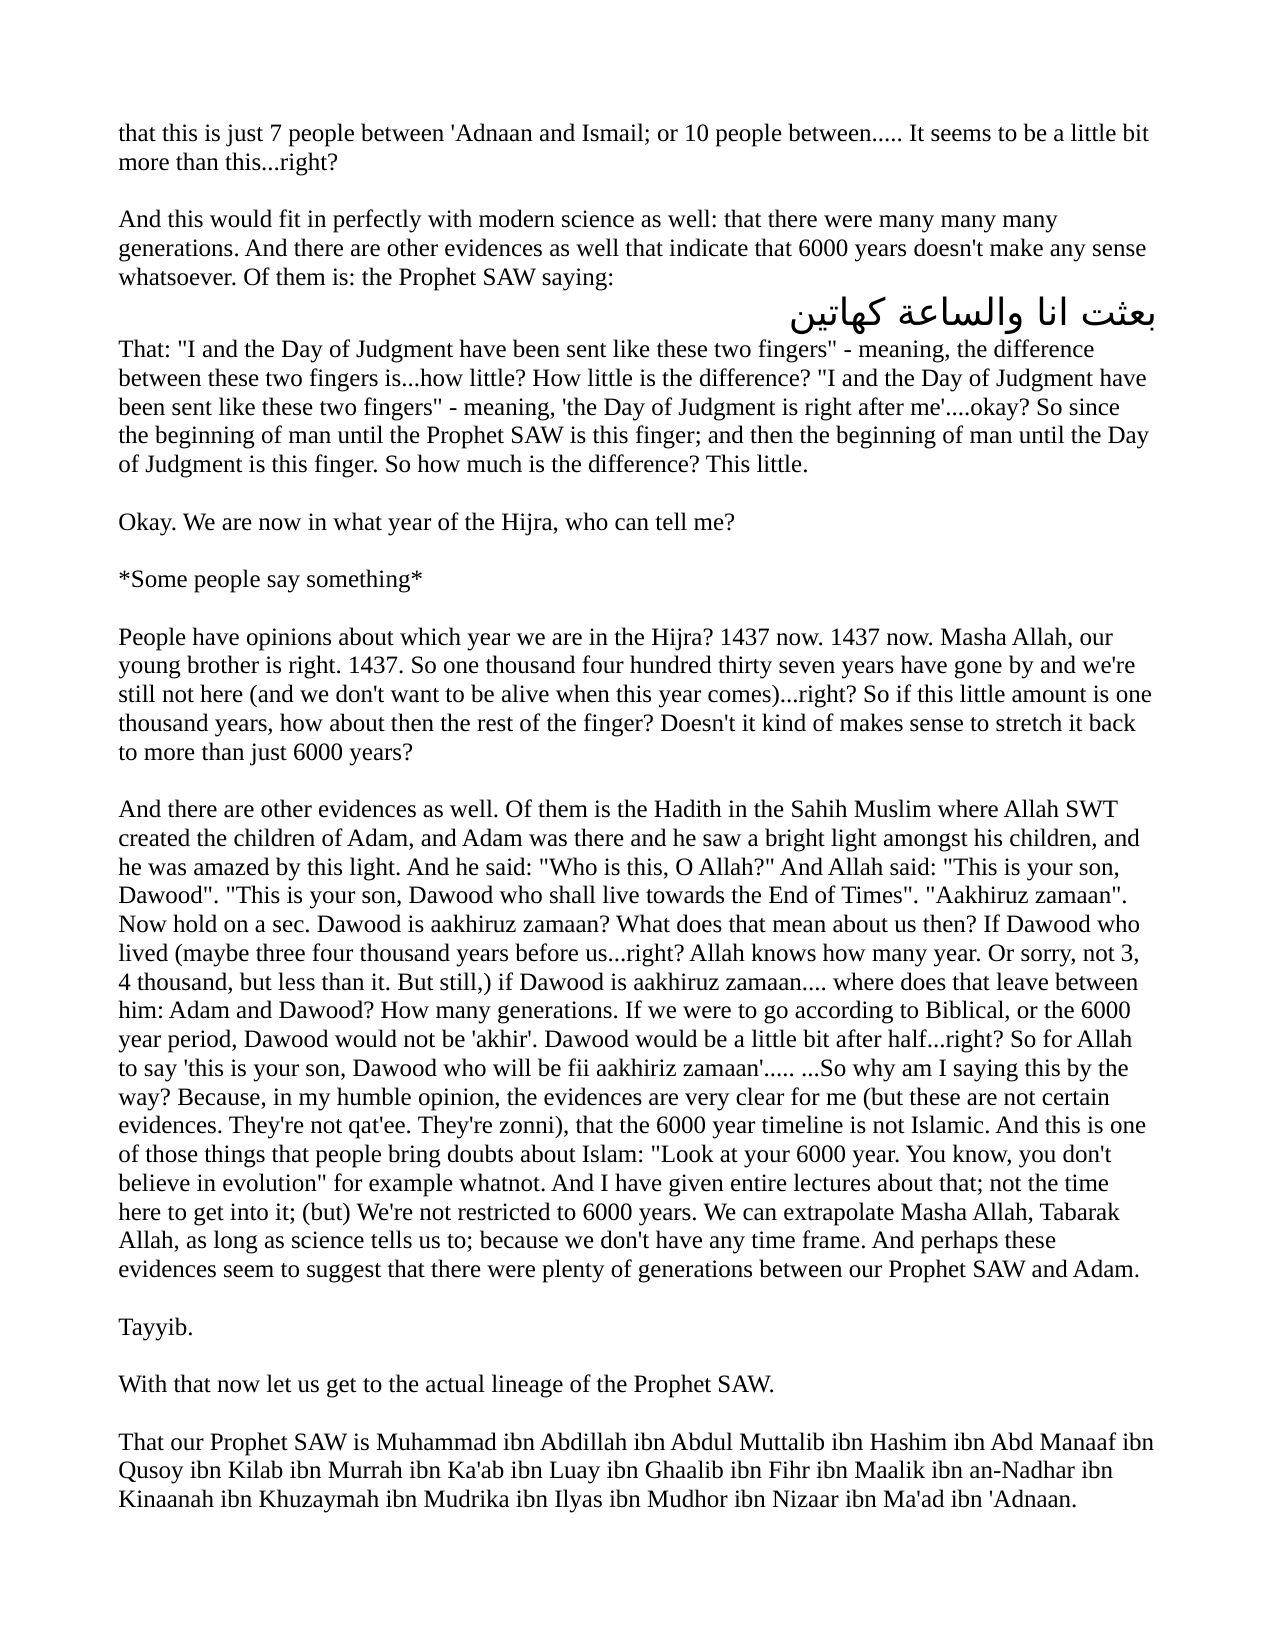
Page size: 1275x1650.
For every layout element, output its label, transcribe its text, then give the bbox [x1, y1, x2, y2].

text That: "I and the Day of Judgment have been sent like these two fingers" - meaning, the difference between these two fingers is...how little? How little is the difference? "I and the Day of Judgment have been sent like these two fingers" - meaning, 'the Day of Judgment is right after me'....okay? So since the beginning of man until the Prophet SAW is this finger; and then the beginning of man until the Day of Judgment is this finger. So how much is the difference? This little. Okay. We are now in what year of the Hijra, who can tell me? *Some people say something* People have opinions about which year we are in the Hijra? 1437 now. 1437 now. Masha Allah, our young brother is right. 1437. So one thousand four hundred thirty seven years have gone by and we're still not here (and we don't want to be alive when this year comes)...right? So if this little amount is one thousand years, how about then the rest of the finger? Doesn't it kind of makes sense to stretch it back to more than just 6000 years? And there are other evidences as well. Of them is the Hadith in the Sahih Muslim where Allah SWT created the children of Adam, and Adam was there and he saw a bright light amongst his children, and he was amazed by this light. And he said: "Who is this, O Allah?" And Allah said: "This is your son, Dawood". "This is your son, Dawood who shall live towards the End of Times". "Aakhiruz zamaan". Now hold on a sec. Dawood is aakhiruz zamaan? What does that mean about us then? If Dawood who lived (maybe three four thousand years before us...right? Allah knows how many year. Or sorry, not 3, 4 thousand, but less than it. But still,) if Dawood is aakhiruz zamaan.... where does that leave between him: Adam and Dawood? How many generations. If we were to go according to Biblical, or the 6000 year period, Dawood would not be 'akhir'. Dawood would be a little bit after half...right? So for Allah to say 'this is your son, Dawood who will be fii aakhiriz zamaan'..... ...So why am I saying this by the way? Because, in my humble opinion, the evidences are very clear for me (but these are not certain evidences. They're not qat'ee. They're zonni), that the 6000 year timeline is not Islamic. And this is one of those things that people bring doubts about Islam: "Look at your 6000 year. You know, you don't believe in evolution" for example whatnot. And I have given entire lectures about that; not the time here to get into it; (but) We're not restricted to 6000 years. We can extrapolate Masha Allah, Tabarak Allah, as long as science tells us to; because we don't have any time frame. And perhaps these evidences seem to suggest that there were plenty of generations between our Prophet SAW and Adam. Tayyib. With that now let us get to the actual lineage of the Prophet SAW. That our Prophet SAW is Muhammad ibn Abdillah ibn Abdul Muttalib ibn Hashim ibn Abd Manaaf ibn Qusoy ibn Kilab ibn Murrah ibn Ka'ab ibn Luay ibn Ghaalib ibn Fihr ibn Maalik ibn an-Nadhar ibn Kinaanah ibn Khuzaymah ibn Mudrika ibn Ilyas ibn Mudhor ibn Nizaar ibn Ma'ad ibn 'Adnaan. [118, 334, 1157, 1513]
text And there were kathiiiir, maaany generations between them. So, it is as if (now, the Hadith is slightly weak; if we say it's authentic, for historical reasons; meaning- when it comes to history, we can be a little bit lax and accept incidents; but it's not authentic as a saying of Prophet SAW; but it makes sense to be honest). Allah says in the Qur'an: وَقُرُونًا بَيْنَ ذَلِكَ كَثِيرًا There were MANY generations between. And Allah is mentioning past generations, past nations. And Allah says there were many generations between them. If Allah is saying "many", in my humble opinion, this is not 10, 15, 20. For Allah to use the word "kathiir", (in my opinion) it doesn't make sense that this is just 7 people between 'Adnaan and Ismail; or 10 people between..... It seems to be a little bit more than this...right? And this would fit in perfectly with modern science as well: that there were many many many generations. And there are other evidences as well that indicate that 6000 years doesn't make any sense whatsoever. Of them is: the Prophet SAW saying: [118, 118, 1157, 291]
text بعثت انا والساعة كهاتين [118, 291, 1157, 334]
